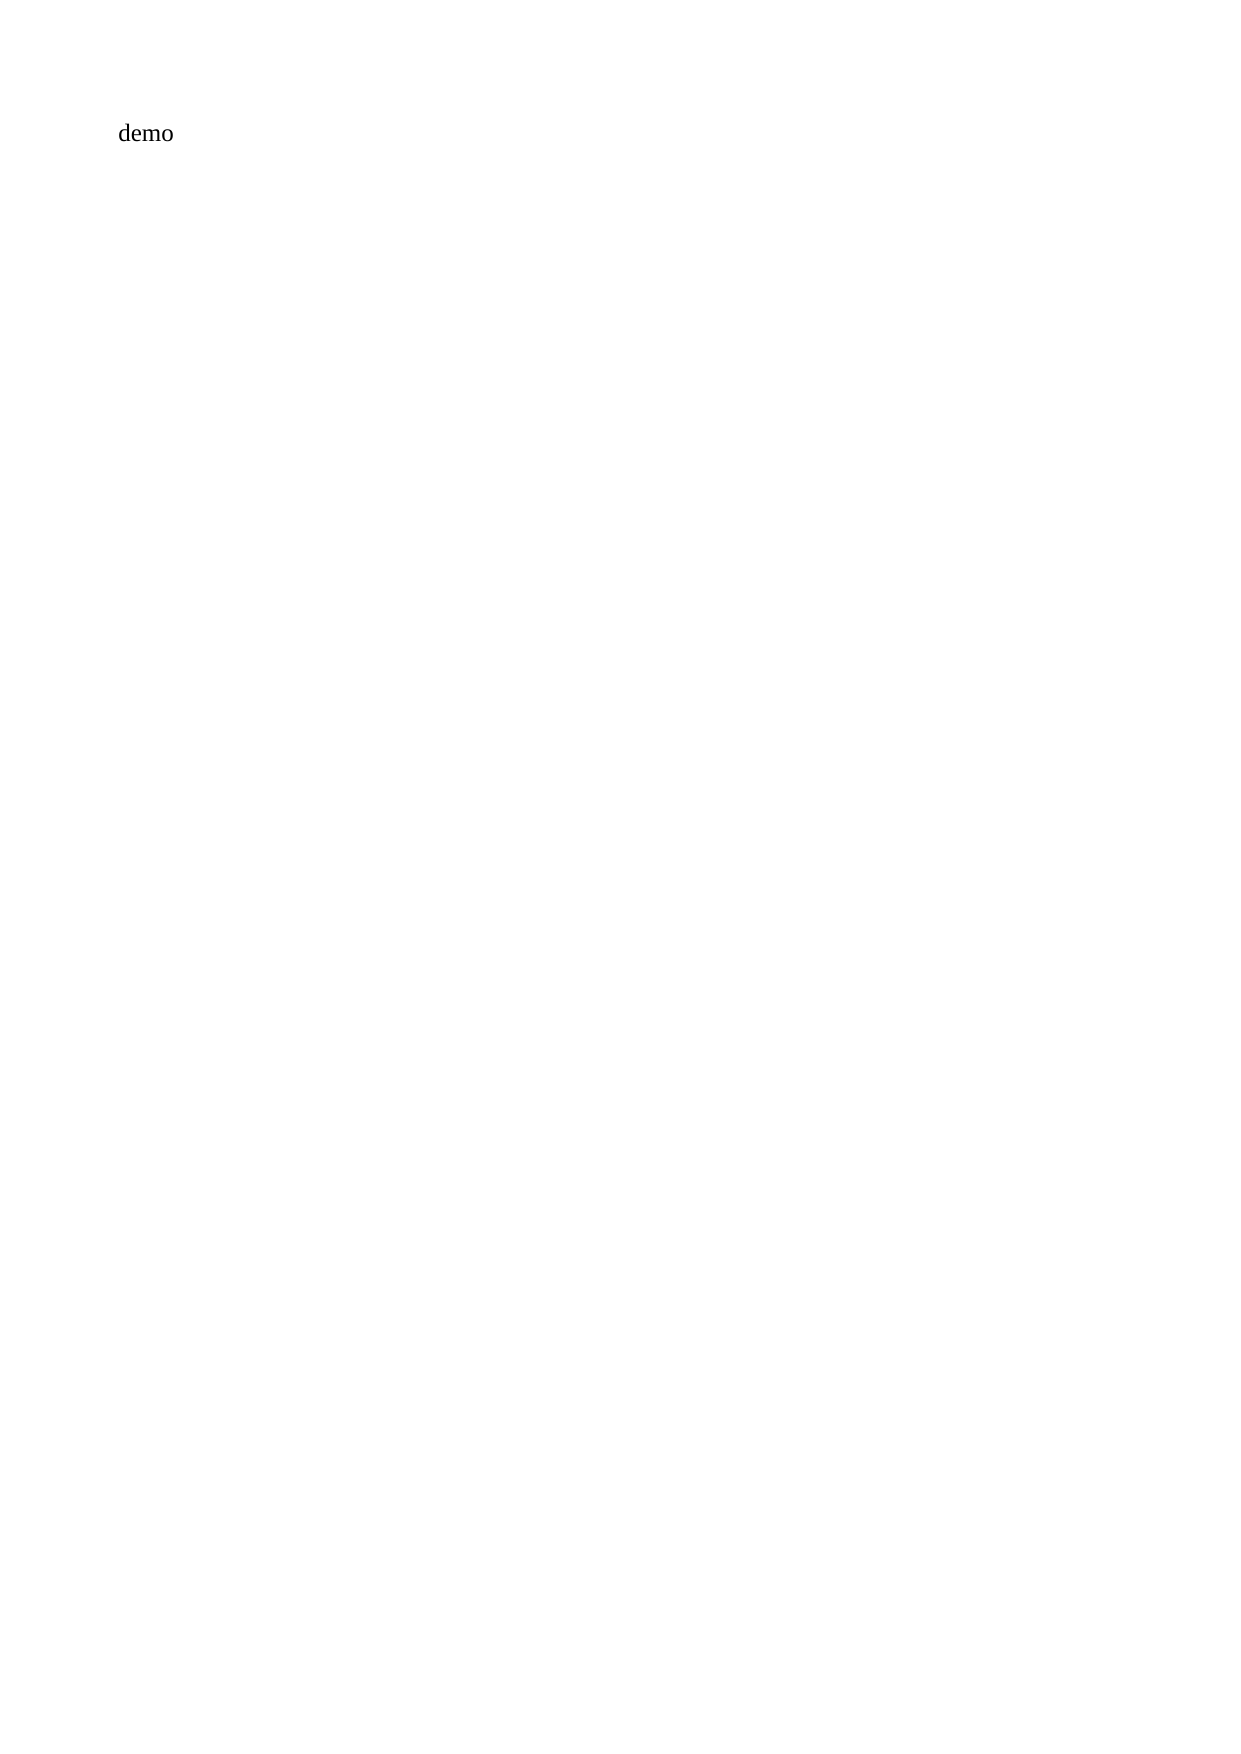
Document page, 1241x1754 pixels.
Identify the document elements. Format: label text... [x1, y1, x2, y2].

text demo [118, 118, 1122, 147]
